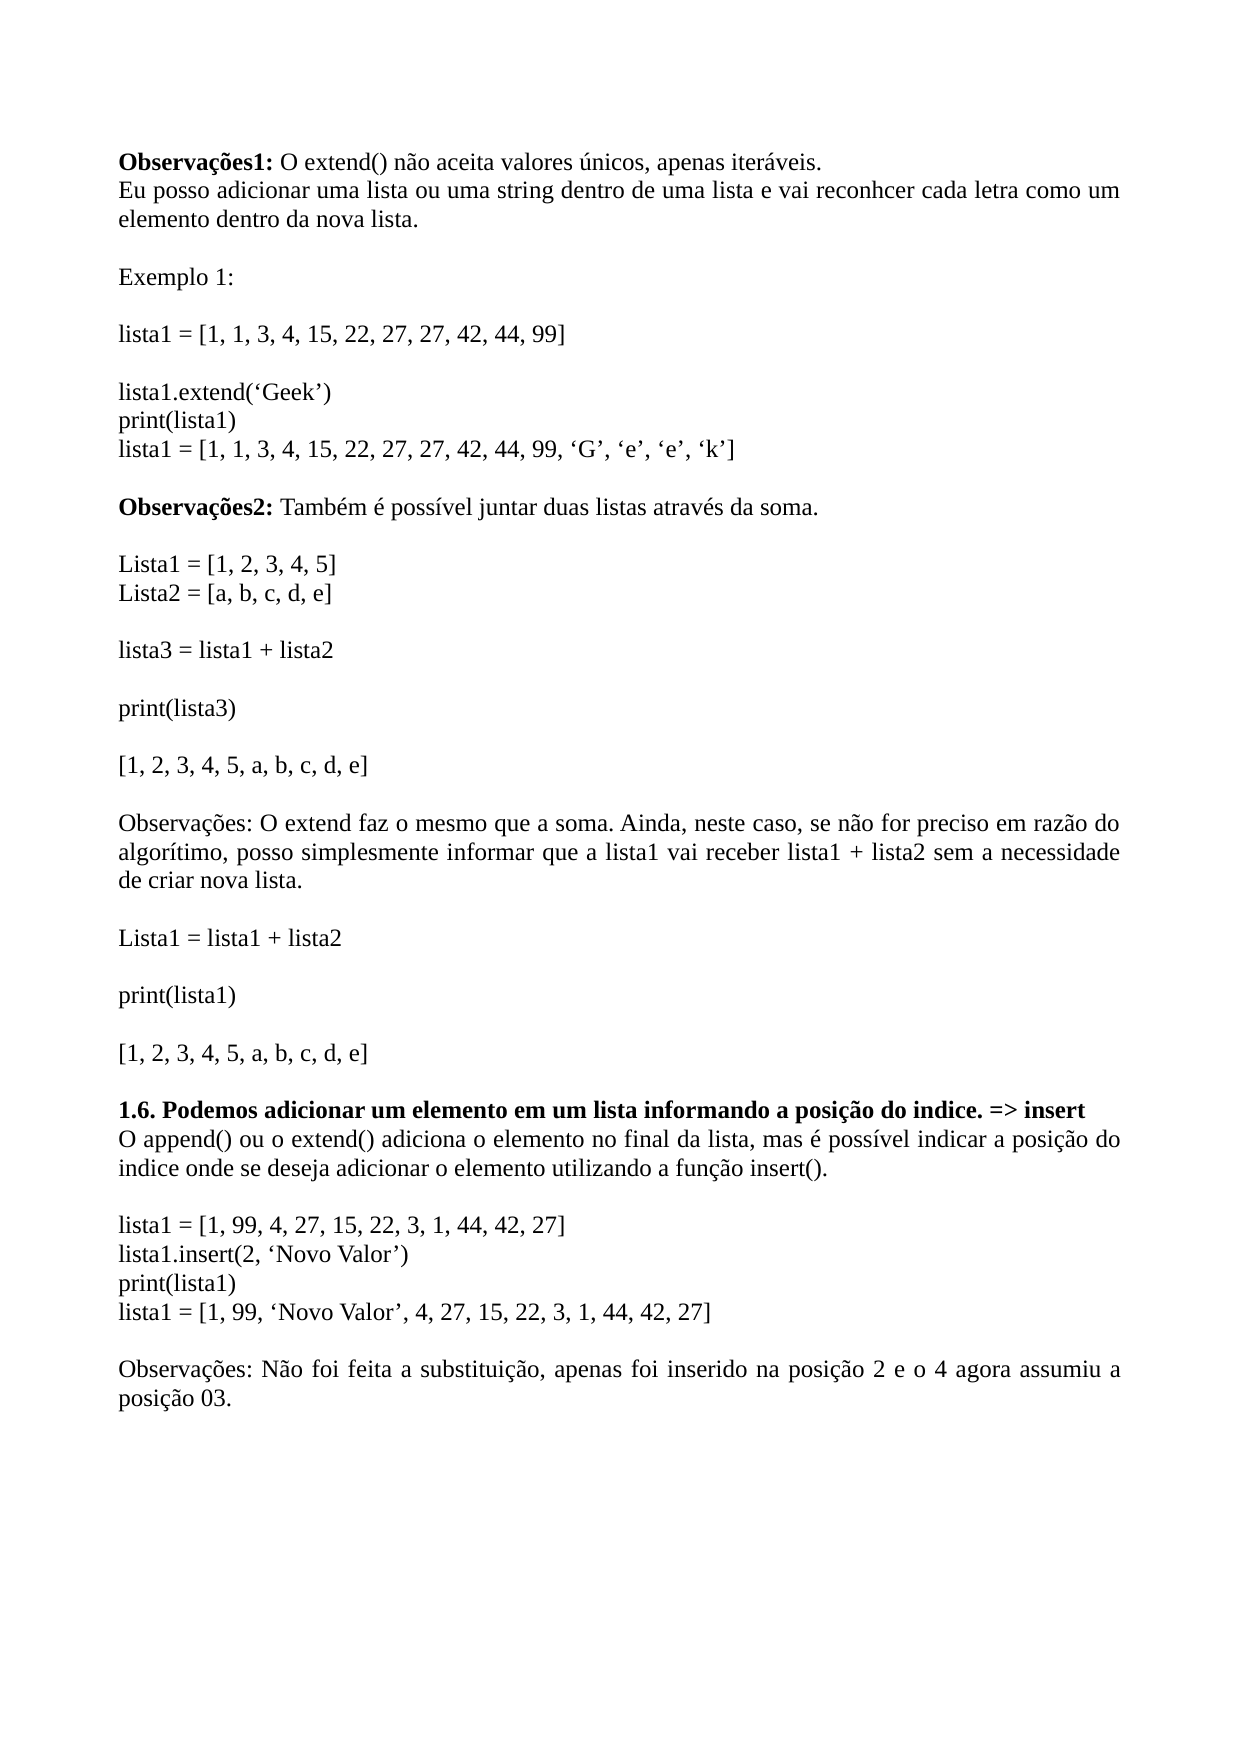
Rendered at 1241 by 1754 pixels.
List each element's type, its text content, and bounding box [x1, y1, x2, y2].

text lista1 = [1, 99, ‘Novo Valor’, 4, 27, 15, 22, 3, 1, 44, 42, 27] [118, 1297, 1122, 1326]
text Observações: Não foi feita a substituição, apenas foi inserido na posição 2 e o 4 agora assumiu a posição 03. [118, 1354, 1122, 1412]
text O append() ou o extend() adiciona o elemento no final da lista, mas é possível indicar a posição do indice onde se deseja adicionar o elemento utilizando a função insert(). [118, 1124, 1122, 1182]
text lista1 = [1, 1, 3, 4, 15, 22, 27, 27, 42, 44, 99, ‘G’, ‘e’, ‘e’, ‘k’] [118, 434, 1122, 463]
text Lista2 = [a, b, c, d, e] [118, 578, 1122, 607]
text Observações2: Também é possível juntar duas listas através da soma. [118, 492, 1122, 521]
text print(lista1) [118, 981, 1122, 1009]
text Lista1 = lista1 + lista2 [118, 923, 1122, 952]
text lista1 = [1, 1, 3, 4, 15, 22, 27, 27, 42, 44, 99] [118, 319, 1122, 348]
text [1, 2, 3, 4, 5, a, b, c, d, e] [118, 751, 1122, 779]
text Lista1 = [1, 2, 3, 4, 5] [118, 549, 1122, 578]
text lista1 = [1, 99, 4, 27, 15, 22, 3, 1, 44, 42, 27] [118, 1211, 1122, 1239]
text Observações1: O extend() não aceita valores únicos, apenas iteráveis. [118, 147, 1122, 176]
text [1, 2, 3, 4, 5, a, b, c, d, e] [118, 1038, 1122, 1067]
text Exemplo 1: [118, 262, 1122, 291]
text 1.6. Podemos adicionar um elemento em um lista informando a posição do indice. => insert [118, 1096, 1122, 1124]
text print(lista1) [118, 406, 1122, 434]
text lista1.extend(‘Geek’) [118, 377, 1122, 406]
text lista1.insert(2, ‘Novo Valor’) [118, 1239, 1122, 1268]
text lista3 = lista1 + lista2 [118, 636, 1122, 664]
text print(lista3) [118, 693, 1122, 722]
text print(lista1) [118, 1268, 1122, 1297]
text Observações: O extend faz o mesmo que a soma. Ainda, neste caso, se não for preciso em razão do algorítimo, posso simplesmente informar que a lista1 vai receber lista1 + lista2 sem a necessidade de criar nova lista. [118, 808, 1122, 894]
text Eu posso adicionar uma lista ou uma string dentro de uma lista e vai reconhcer cada letra como um elemento dentro da nova lista. [118, 176, 1122, 233]
